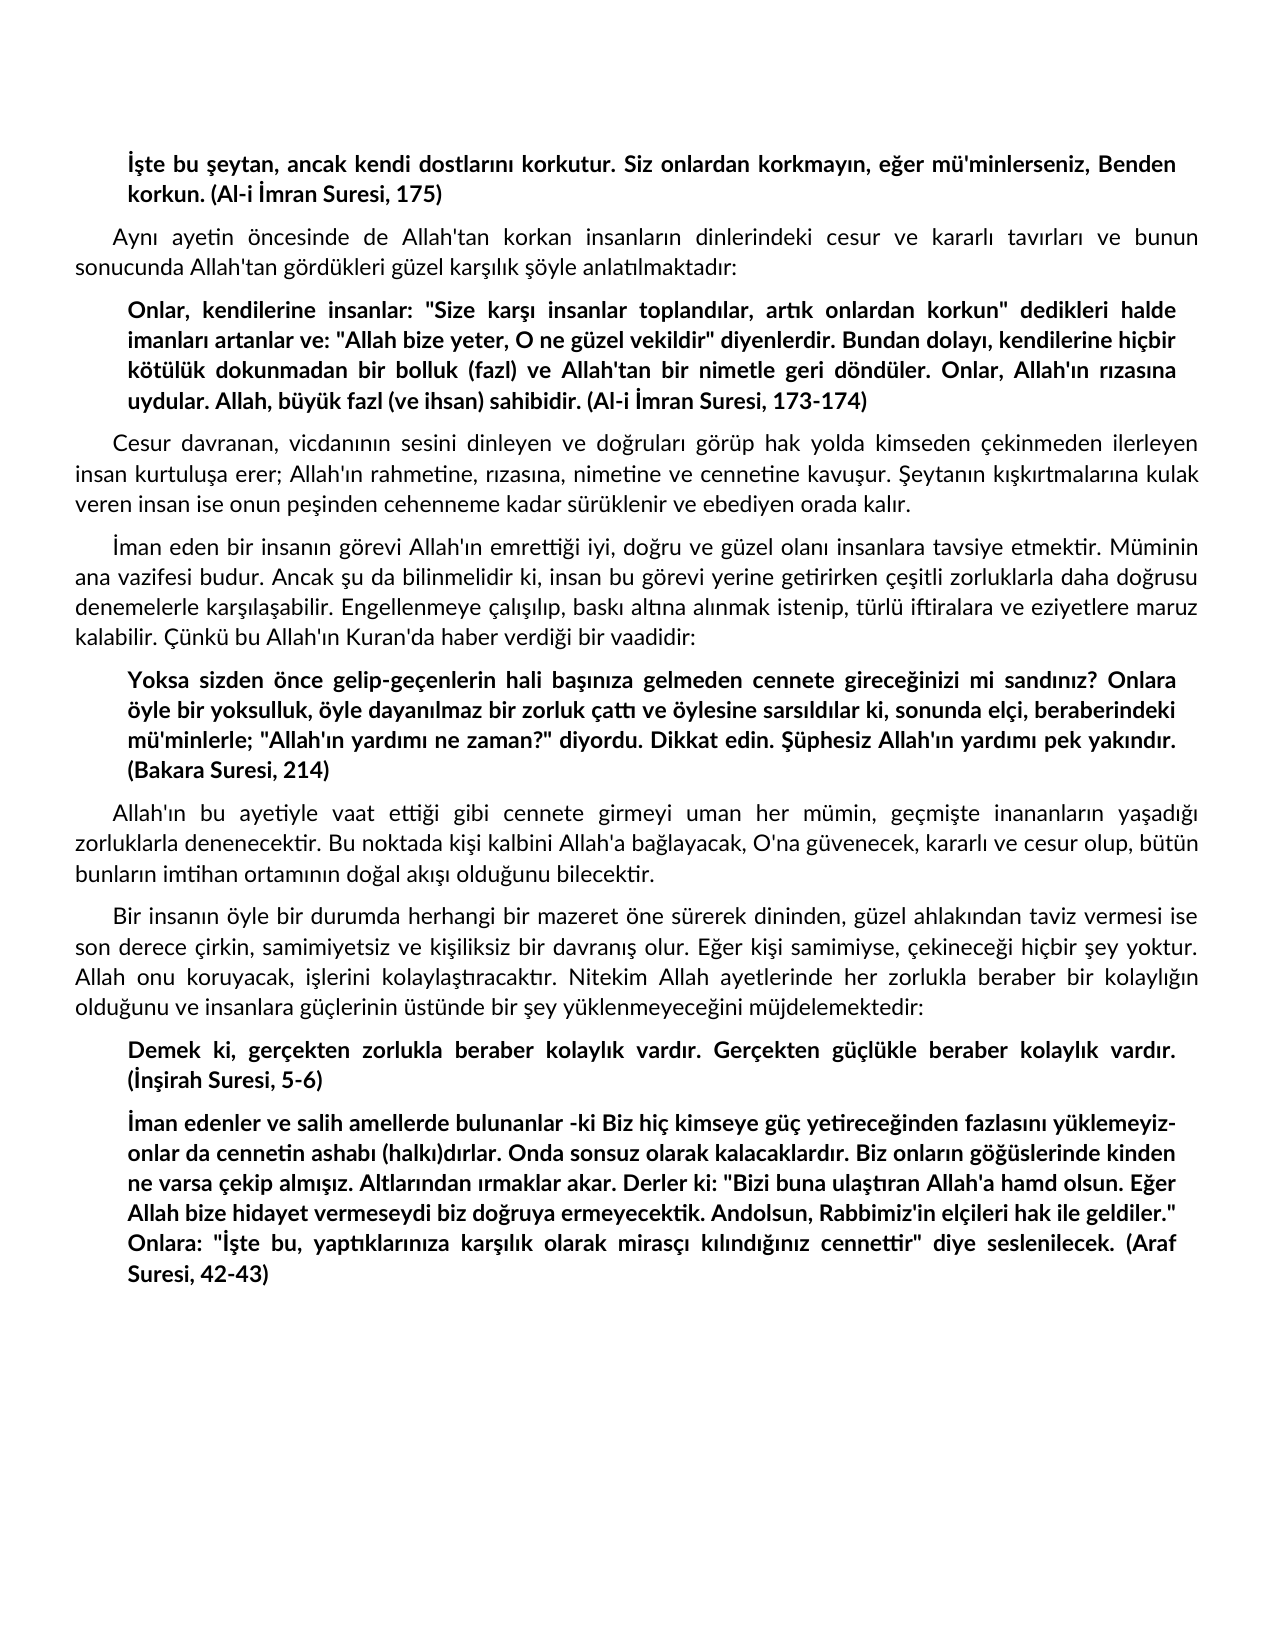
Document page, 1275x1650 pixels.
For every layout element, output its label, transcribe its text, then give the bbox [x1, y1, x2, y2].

text Aynı ayetin öncesinde de Allah'tan korkan insanların dinlerindeki cesur ve kararlı tavırları ve bunun sonucunda Allah'tan gördükleri güzel karşılık şöyle anlatılmaktadır: [75, 223, 1200, 281]
text Bir insanın öyle bir durumda herhangi bir mazeret öne sürerek dininden, güzel ahlakından taviz vermesi ise son derece çirkin, samimiyetsiz ve kişiliksiz bir davranış olur. Eğer kişi samimiyse, çekineceği hiçbir şey yoktur. Allah onu koruyacak, işlerini kolaylaştıracaktır. Nitekim Allah ayetlerinde her zorlukla beraber bir kolaylığın olduğunu ve insanlara güçlerinin üstünde bir şey yüklenmeyeceğini müjdelemektedir: [75, 902, 1200, 1020]
text Demek ki, gerçekten zorlukla beraber kolaylık vardır. Gerçekten güçlükle beraber kolaylık vardır. (İnşirah Suresi, 5-6) [127, 1035, 1177, 1093]
text Cesur davranan, vicdanının sesini dinleyen ve doğruları görüp hak yolda kimseden çekinmeden ilerleyen insan kurtuluşa erer; Allah'ın rahmetine, rızasına, nimetine ve cennetine kavuşur. Şeytanın kışkırtmalarına kulak veren insan ise onun peşinden cehenneme kadar sürüklenir ve ebediyen orada kalır. [75, 429, 1200, 517]
text Allah'ın bu ayetiyle vaat ettiği gibi cennete girmeyi uman her mümin, geçmişte inananların yaşadığı zorluklarla denenecektir. Bu noktada kişi kalbini Allah'a bağlayacak, O'na güvenecek, kararlı ve cesur olup, bütün bunların imtihan ortamının doğal akışı olduğunu bilecektir. [75, 799, 1200, 887]
text İman edenler ve salih amellerde bulunanlar -ki Biz hiç kimseye güç yetireceğinden fazlasını yüklemeyiz- onlar da cennetin ashabı (halkı)dırlar. Onda sonsuz olarak kalacaklardır. Biz onların göğüslerinde kinden ne varsa çekip almışız. Altlarından ırmaklar akar. Derler ki: "Bizi buna ulaştıran Allah'a hamd olsun. Eğer Allah bize hidayet vermeseydi biz doğruya ermeyecektik. Andolsun, Rabbimiz'in elçileri hak ile geldiler." Onlara: "İşte bu, yaptıklarınıza karşılık olarak mirasçı kılındığınız cennettir" diye seslenilecek. (Araf Suresi, 42-43) [127, 1108, 1177, 1287]
text Yoksa sizden önce gelip-geçenlerin hali başınıza gelmeden cennete gireceğinizi mi sandınız? Onlara öyle bir yoksulluk, öyle dayanılmaz bir zorluk çattı ve öylesine sarsıldılar ki, sonunda elçi, beraberindeki mü'minlerle; "Allah'ın yardımı ne zaman?" diyordu. Dikkat edin. Şüphesiz Allah'ın yardımı pek yakındır. (Bakara Suresi, 214) [127, 666, 1177, 784]
text İşte bu şeytan, ancak kendi dostlarını korkutur. Siz onlardan korkmayın, eğer mü'minlerseniz, Benden korkun. (Al-i İmran Suresi, 175) [127, 150, 1177, 208]
text İman eden bir insanın görevi Allah'ın emrettiği iyi, doğru ve güzel olanı insanlara tavsiye etmektir. Müminin ana vazifesi budur. Ancak şu da bilinmelidir ki, insan bu görevi yerine getirirken çeşitli zorluklarla daha doğrusu denemelerle karşılaşabilir. Engellenmeye çalışılıp, baskı altına alınmak istenip, türlü iftiralara ve eziyetlere maruz kalabilir. Çünkü bu Allah'ın Kuran'da haber verdiği bir vaadidir: [75, 532, 1200, 650]
text Onlar, kendilerine insanlar: "Size karşı insanlar toplandılar, artık onlardan korkun" dedikleri halde imanları artanlar ve: "Allah bize yeter, O ne güzel vekildir" diyenlerdir. Bundan dolayı, kendilerine hiçbir kötülük dokunmadan bir bolluk (fazl) ve Allah'tan bir nimetle geri döndüler. Onlar, Allah'ın rızasına uydular. Allah, büyük fazl (ve ihsan) sahibidir. (Al-i İmran Suresi, 173-174) [127, 296, 1177, 414]
